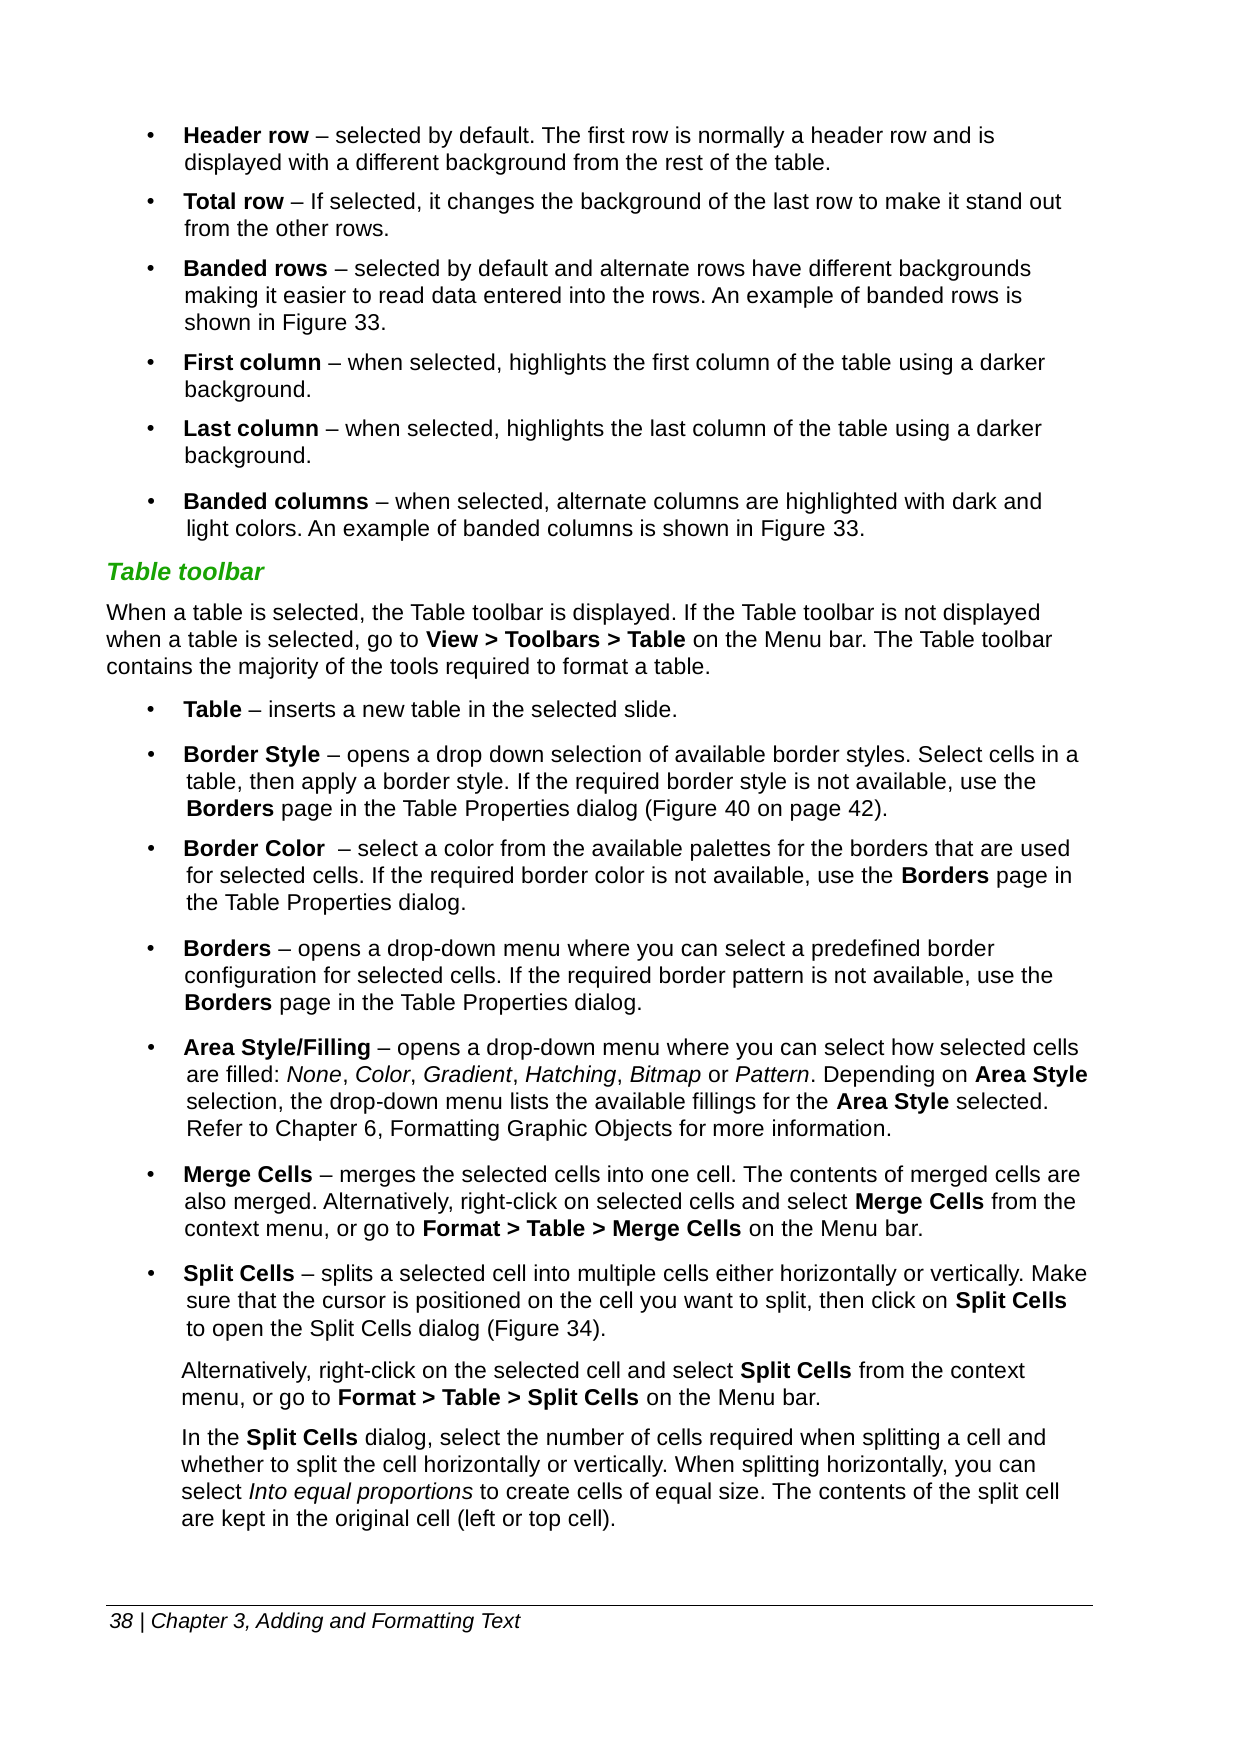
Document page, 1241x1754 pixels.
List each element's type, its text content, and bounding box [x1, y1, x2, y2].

list Header row – selected by default. The first row is normally a header row and is displayed with a different background from the rest of the table. [144, 118, 1093, 175]
text When a table is selected, the Table toolbar is displayed. If the Table toolbar is not displayed when a table is selected, go to View > Toolbars > Table on the Menu bar. The Table toolbar contains the majority of the tools required to format a table. [106, 598, 1093, 680]
list Alternatively, right-click on the selected cell and select Split Cells from the context menu, or go to Format > Table > Split Cells on the Menu bar. [181, 1356, 1093, 1411]
list Total row – If selected, it changes the background of the last row to make it stand out from the other rows. [144, 185, 1093, 242]
list Table – inserts a new table in the selected slide. [144, 692, 1093, 725]
subtitle Table toolbar [106, 557, 1093, 586]
list Border Color – select a color from the available palettes for the borders that are used for selected cells. If the required border color is not available, use the Borders page in the Table Properties dialog. [144, 831, 1093, 918]
list First column – when selected, highlights the first column of the table using a darker background. [144, 345, 1093, 402]
list Borders – opens a drop-down menu where you can select a predefined border configuration for selected cells. If the required border pattern is not available, use the Borders page in the Table Properties dialog. [144, 931, 1093, 1018]
list Border Style – opens a drop down selection of available border styles. Select cells in a table, then apply a border style. If the required border style is not available, use the Borders page in the Table Properties dialog (Figure 40 on page 42). [144, 738, 1093, 822]
list Banded rows – selected by default and alternate rows have different backgrounds making it easier to read data entered into the rows. An example of banded rows is shown in Figure 33. [144, 251, 1093, 336]
list Split Cells – splits a selected cell into multiple cells either horizontally or vertically. Make sure that the cursor is positioned on the cell you want to split, then click on Split Cells to open the Split Cells dialog (Figure 34). [144, 1257, 1093, 1344]
list In the Split Cells dialog, select the number of cells required when splitting a cell and whether to split the cell horizontally or vertically. When splitting horizontally, you can select Into equal proportions to create cells of equal size. The contents of the split cell are kept in the original cell (left or top cell). [181, 1423, 1093, 1531]
list Last column – when selected, highlights the last column of the table using a darker background. [144, 412, 1093, 472]
list Banded columns – when selected, alternate columns are highlighted with dark and light colors. An example of banded columns is shown in Figure 33. [144, 484, 1093, 544]
list Merge Cells – merges the selected cells into one cell. The contents of merged cells are also merged. Alternatively, right-click on selected cells and select Merge Cells from the context menu, or go to Format > Table > Merge Cells on the Menu bar. [144, 1157, 1093, 1244]
list Area Style/Filling – opens a drop-down menu where you can select how selected cells are filled: None, Color, Gradient, Hatching, Bitmap or Pattern. Depending on Area Style selection, the drop-down menu lists the available fillings for the Area Style selected. Refer to Chapter 6, Formatting Graphic Objects for more information. [144, 1031, 1093, 1145]
